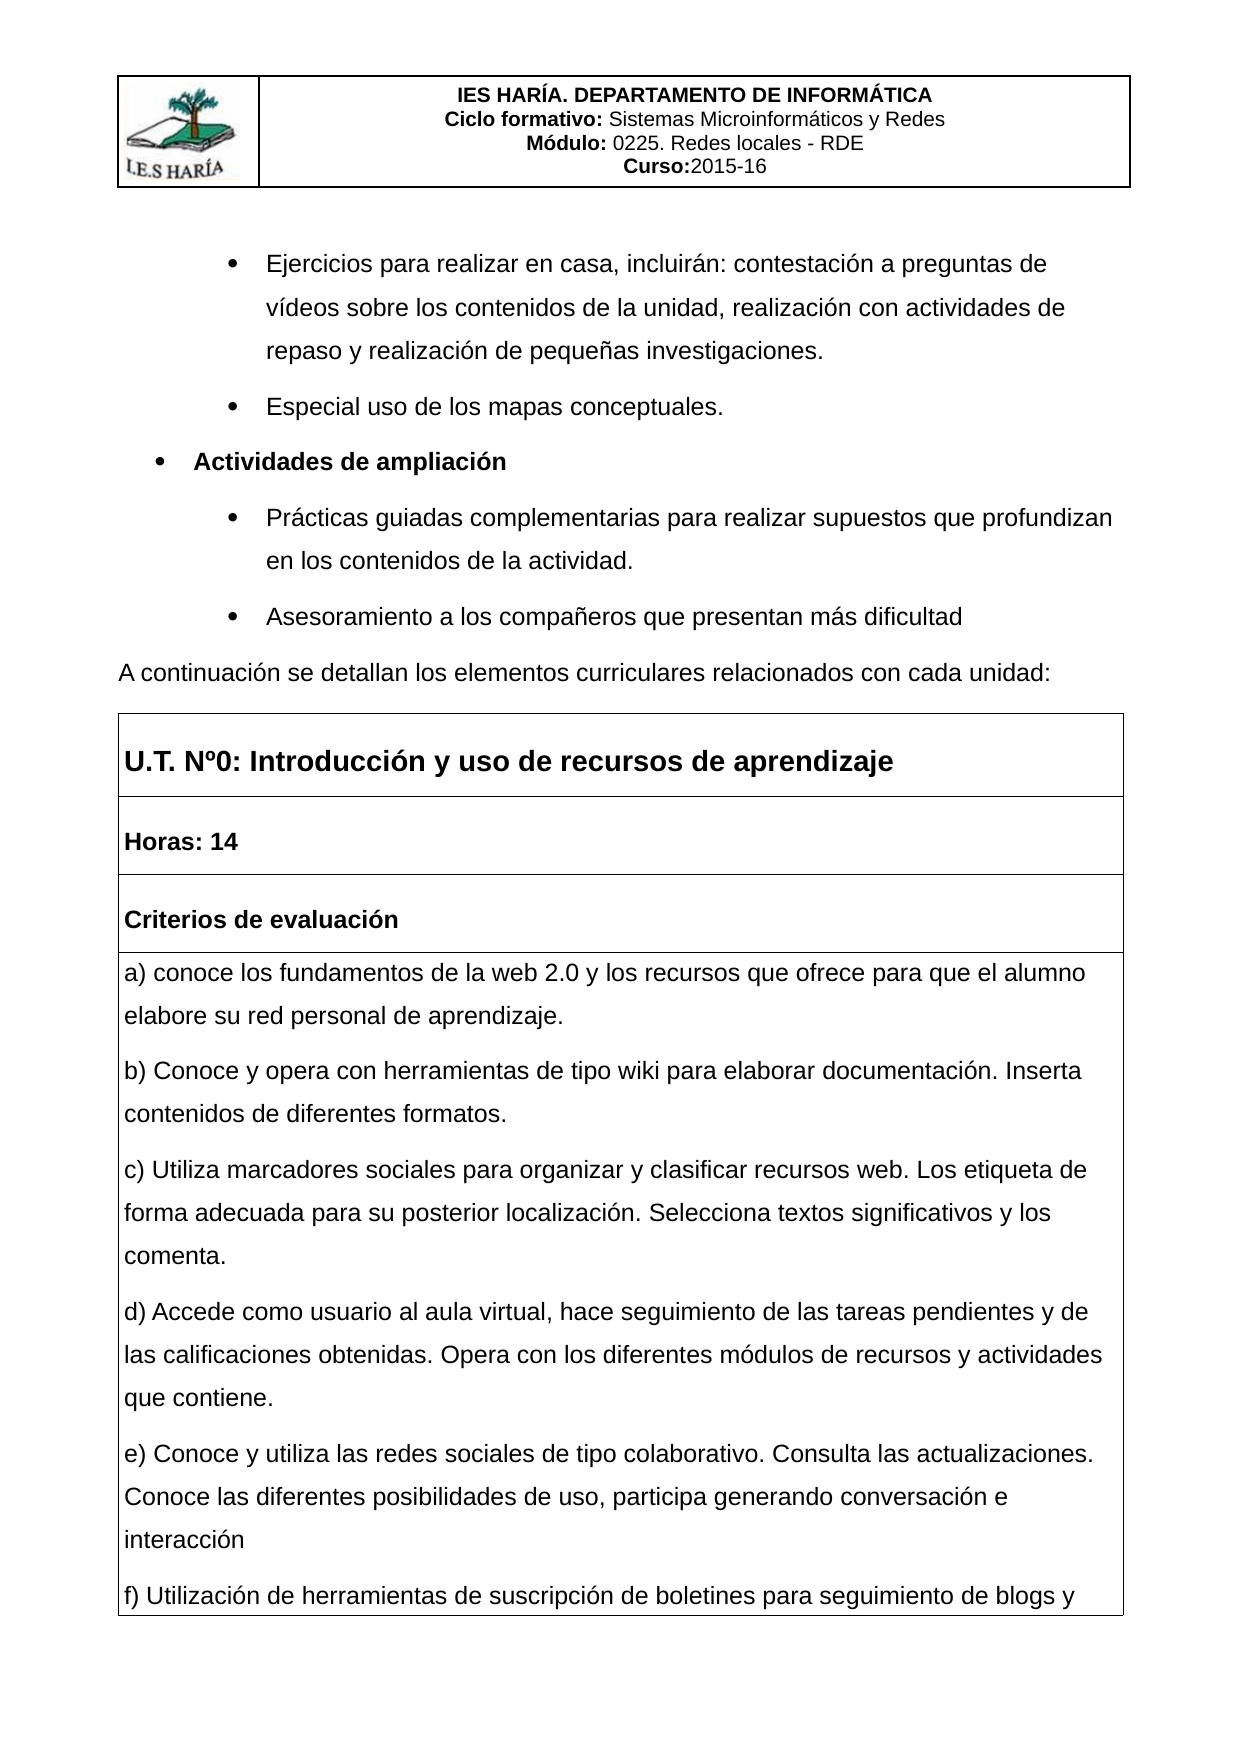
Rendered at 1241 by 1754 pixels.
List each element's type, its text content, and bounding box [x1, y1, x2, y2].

table_cell Horas: 14 [119, 797, 1123, 874]
picture [123, 82, 241, 180]
list Asesoramiento a los compañeros que presentan más dificultad [228, 602, 1122, 631]
list Prácticas guiadas complementarias para realizar supuestos que profundizan en los contenidos de la actividad. [228, 503, 1122, 575]
list Especial uso de los mapas conceptuales. [228, 391, 1122, 420]
table_cell Criterios de evaluación [119, 875, 1123, 952]
list Ejercicios para realizar en casa, incluirán: contestación a preguntas de vídeos sobre los contenidos de la unidad, realización con actividades de repaso y realización de pequeñas investigaciones. [228, 249, 1122, 364]
table_header U.T. Nº0: Introducción y uso de recursos de aprendizaje [119, 714, 1123, 796]
table_cell a) conoce los fundamentos de la web 2.0 y los recursos que ofrece para que el alumno elabore su red personal de aprendizaje. b) Conoce y opera con herramientas de tipo wiki para elaborar documentación. Inserta contenidos de diferentes formatos. c) Utiliza marcadores sociales para organizar y clasificar recursos web. Los etiqueta de forma adecuada para su posterior localización. Selecciona textos significativos y los comenta. d) Accede como usuario al aula virtual, hace seguimiento de las tareas pendientes y de las calificaciones obtenidas. Opera con los diferentes módulos de recursos y actividades que contiene. e) Conoce y utiliza las redes sociales de tipo colaborativo. Consulta las actualizaciones. Conoce las diferentes posibilidades de uso, participa generando conversación e interacción f) Utilización de herramientas de suscripción de boletines para seguimiento de blogs y [119, 953, 1123, 1615]
list Actividades de ampliación [156, 447, 1122, 476]
text A continuación se detallan los elementos curriculares relacionados con cada unidad: [118, 657, 1122, 686]
